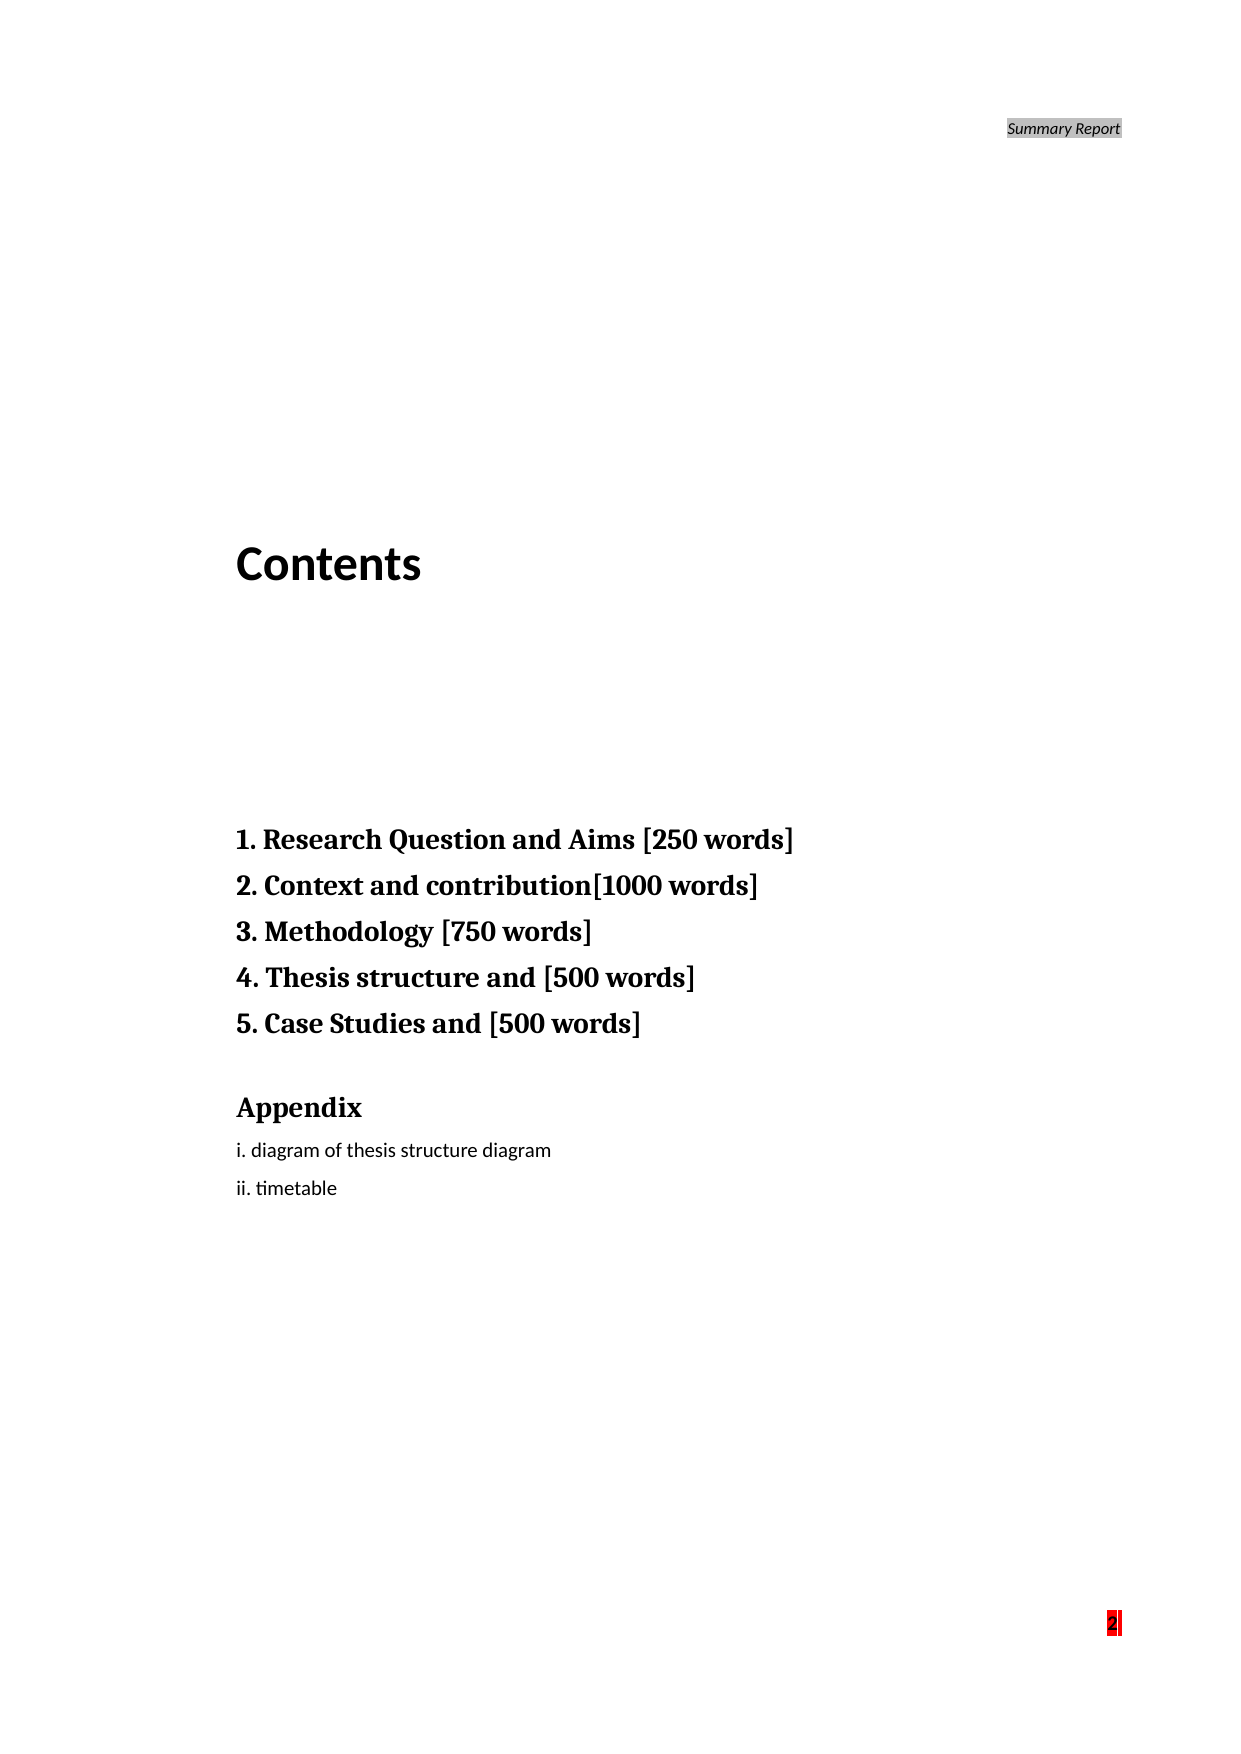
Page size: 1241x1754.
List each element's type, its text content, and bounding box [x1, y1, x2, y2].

subtitle 3. Methodology [750 words] [236, 915, 1122, 949]
subtitle 5. Case Studies and [500 words] [236, 1007, 1122, 1041]
subtitle Appendix [236, 1091, 1122, 1125]
text ii. timetable [236, 1175, 1122, 1201]
subtitle 1. Research Question and Aims [250 words] [236, 823, 1122, 857]
text i. diagram of thesis structure diagram [236, 1137, 1122, 1163]
title Contents [236, 532, 1122, 593]
subtitle 4. Thesis structure and [500 words] [236, 961, 1122, 995]
subtitle 2. Context and contribution[1000 words] [236, 869, 1122, 903]
